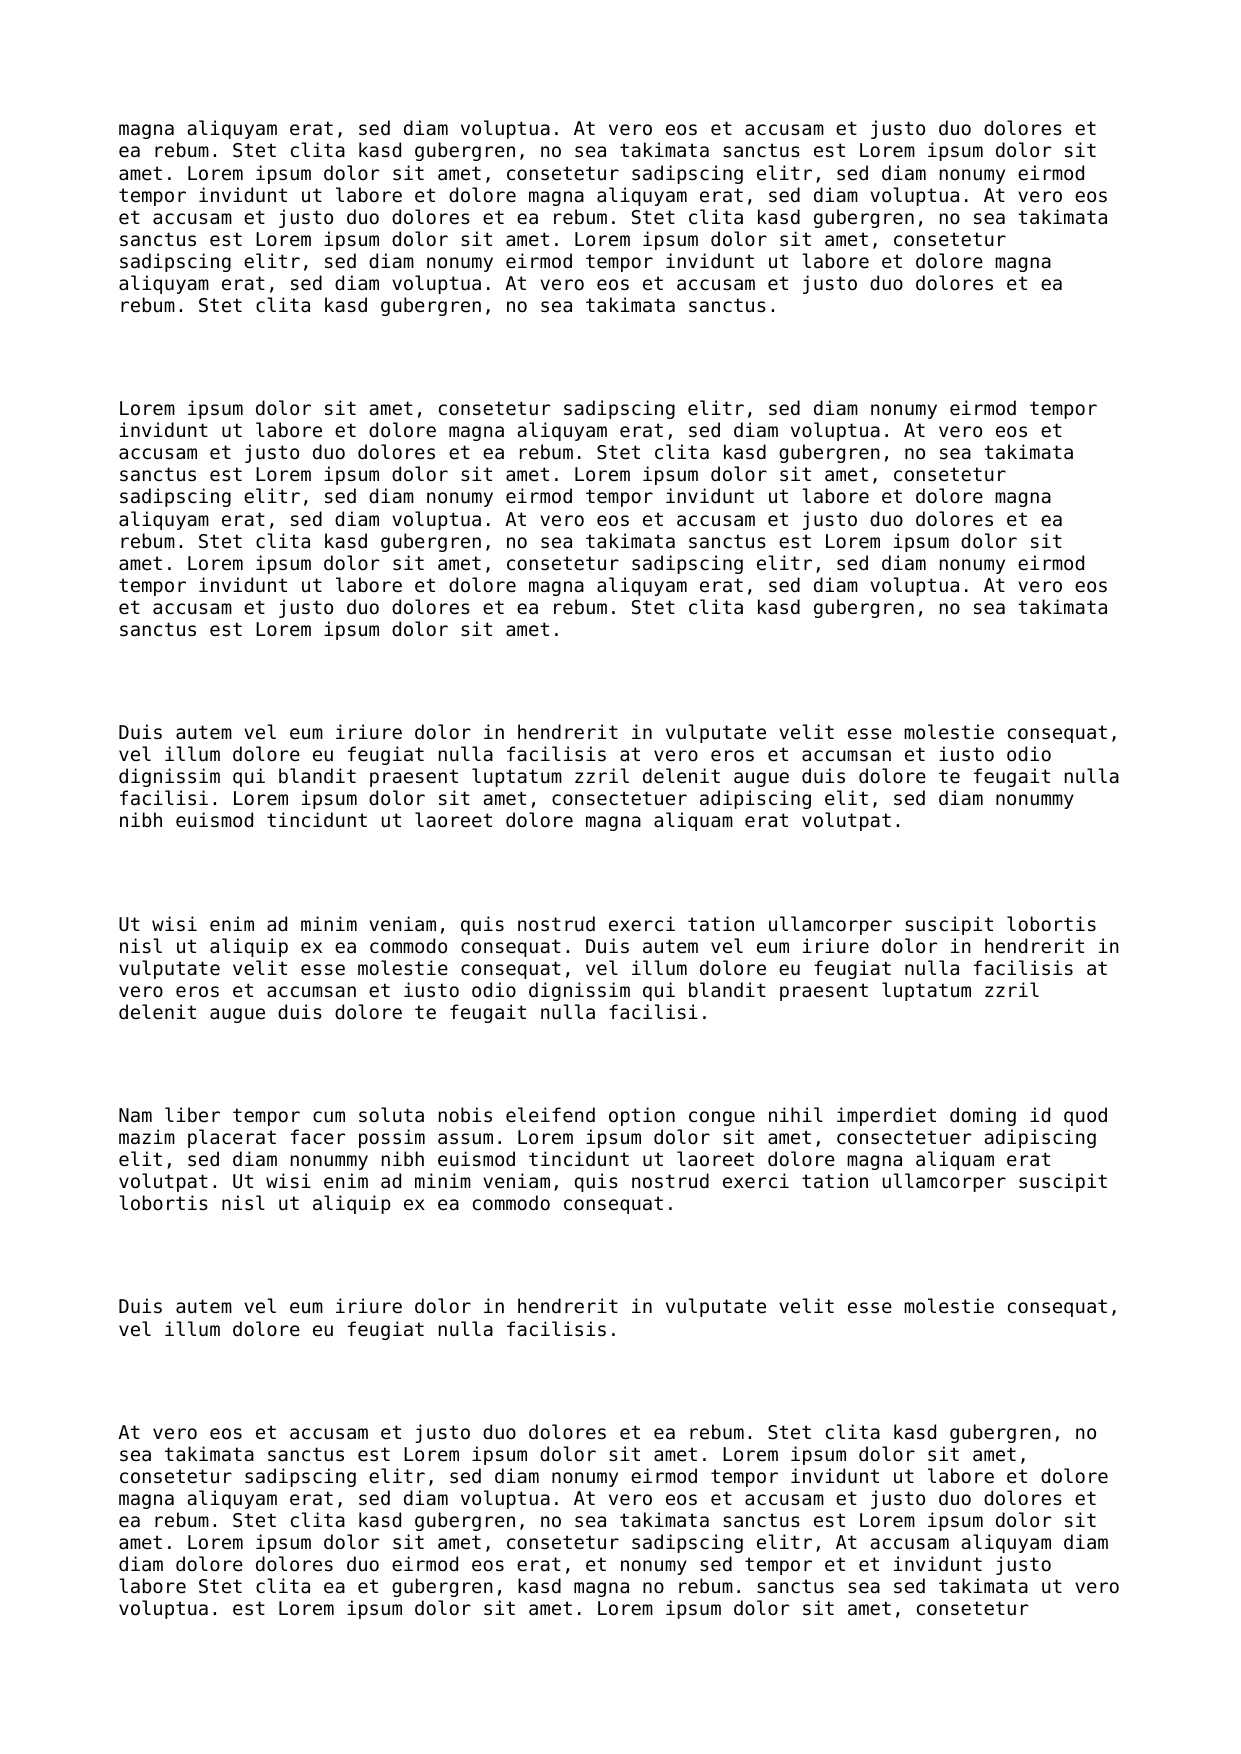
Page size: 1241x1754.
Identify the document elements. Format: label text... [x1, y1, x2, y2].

text Ut wisi enim ad minim veniam, quis nostrud exerci tation ullamcorper suscipit lobortis nisl ut aliquip ex ea commodo consequat. Duis autem vel eum iriure dolor in hendrerit in vulputate velit esse molestie consequat, vel illum dolore eu feugiat nulla facilisis at vero eros et accumsan et iusto odio dignissim qui blandit praesent luptatum zzril delenit augue duis dolore te feugait nulla facilisi. [118, 913, 1122, 1024]
text Lorem ipsum dolor sit amet, consetetur sadipscing elitr, sed diam nonumy eirmod tempor invidunt ut labore et dolore magna aliquyam erat, sed diam voluptua. At vero eos et accusam et justo duo dolores et ea rebum. Stet clita kasd gubergren, no sea takimata sanctus est Lorem ipsum dolor sit amet. Lorem ipsum dolor sit amet, consetetur sadipscing elitr, sed diam nonumy eirmod tempor invidunt ut labore et dolore magna aliquyam erat, sed diam voluptua. At vero eos et accusam et justo duo dolores et ea rebum. Stet clita kasd gubergren, no sea takimata sanctus est Lorem ipsum dolor sit amet. Lorem ipsum dolor sit amet, consetetur sadipscing elitr, sed diam nonumy eirmod tempor invidunt ut labore et dolore magna aliquyam erat, sed diam voluptua. At vero eos et accusam et justo duo dolores et ea rebum. Stet clita kasd gubergren, no sea takimata sanctus est Lorem ipsum dolor sit amet. [118, 398, 1122, 641]
text At vero eos et accusam et justo duo dolores et ea rebum. Stet clita kasd gubergren, no sea takimata sanctus est Lorem ipsum dolor sit amet. Lorem ipsum dolor sit amet, consetetur sadipscing elitr, sed diam nonumy eirmod tempor invidunt ut labore et dolore magna aliquyam erat, sed diam voluptua. At vero eos et accusam et justo duo dolores et ea rebum. Stet clita kasd gubergren, no sea takimata sanctus est Lorem ipsum dolor sit amet. Lorem ipsum dolor sit amet, consetetur sadipscing elitr, At accusam aliquyam diam diam dolore dolores duo eirmod eos erat, et nonumy sed tempor et et invidunt justo labore Stet clita ea et gubergren, kasd magna no rebum. sanctus sea sed takimata ut vero voluptua. est Lorem ipsum dolor sit amet. Lorem ipsum dolor sit amet, consetetur [118, 1421, 1122, 1620]
text Nam liber tempor cum soluta nobis eleifend option congue nihil imperdiet doming id quod mazim placerat facer possim assum. Lorem ipsum dolor sit amet, consectetuer adipiscing elit, sed diam nonummy nibh euismod tincidunt ut laoreet dolore magna aliquam erat volutpat. Ut wisi enim ad minim veniam, quis nostrud exerci tation ullamcorper suscipit lobortis nisl ut aliquip ex ea commodo consequat. [118, 1105, 1122, 1215]
text Duis autem vel eum iriure dolor in hendrerit in vulputate velit esse molestie consequat, vel illum dolore eu feugiat nulla facilisis at vero eros et accumsan et iusto odio dignissim qui blandit praesent luptatum zzril delenit augue duis dolore te feugait nulla facilisi. Lorem ipsum dolor sit amet, consectetuer adipiscing elit, sed diam nonummy nibh euismod tincidunt ut laoreet dolore magna aliquam erat volutpat. [118, 722, 1122, 832]
text magna aliquyam erat, sed diam voluptua. At vero eos et accusam et justo duo dolores et ea rebum. Stet clita kasd gubergren, no sea takimata sanctus est Lorem ipsum dolor sit amet. Lorem ipsum dolor sit amet, consetetur sadipscing elitr, sed diam nonumy eirmod tempor invidunt ut labore et dolore magna aliquyam erat, sed diam voluptua. At vero eos et accusam et justo duo dolores et ea rebum. Stet clita kasd gubergren, no sea takimata sanctus est Lorem ipsum dolor sit amet. Lorem ipsum dolor sit amet, consetetur sadipscing elitr, sed diam nonumy eirmod tempor invidunt ut labore et dolore magna aliquyam erat, sed diam voluptua. At vero eos et accusam et justo duo dolores et ea rebum. Stet clita kasd gubergren, no sea takimata sanctus. [118, 118, 1122, 317]
text Duis autem vel eum iriure dolor in hendrerit in vulputate velit esse molestie consequat, vel illum dolore eu feugiat nulla facilisis. [118, 1296, 1122, 1340]
